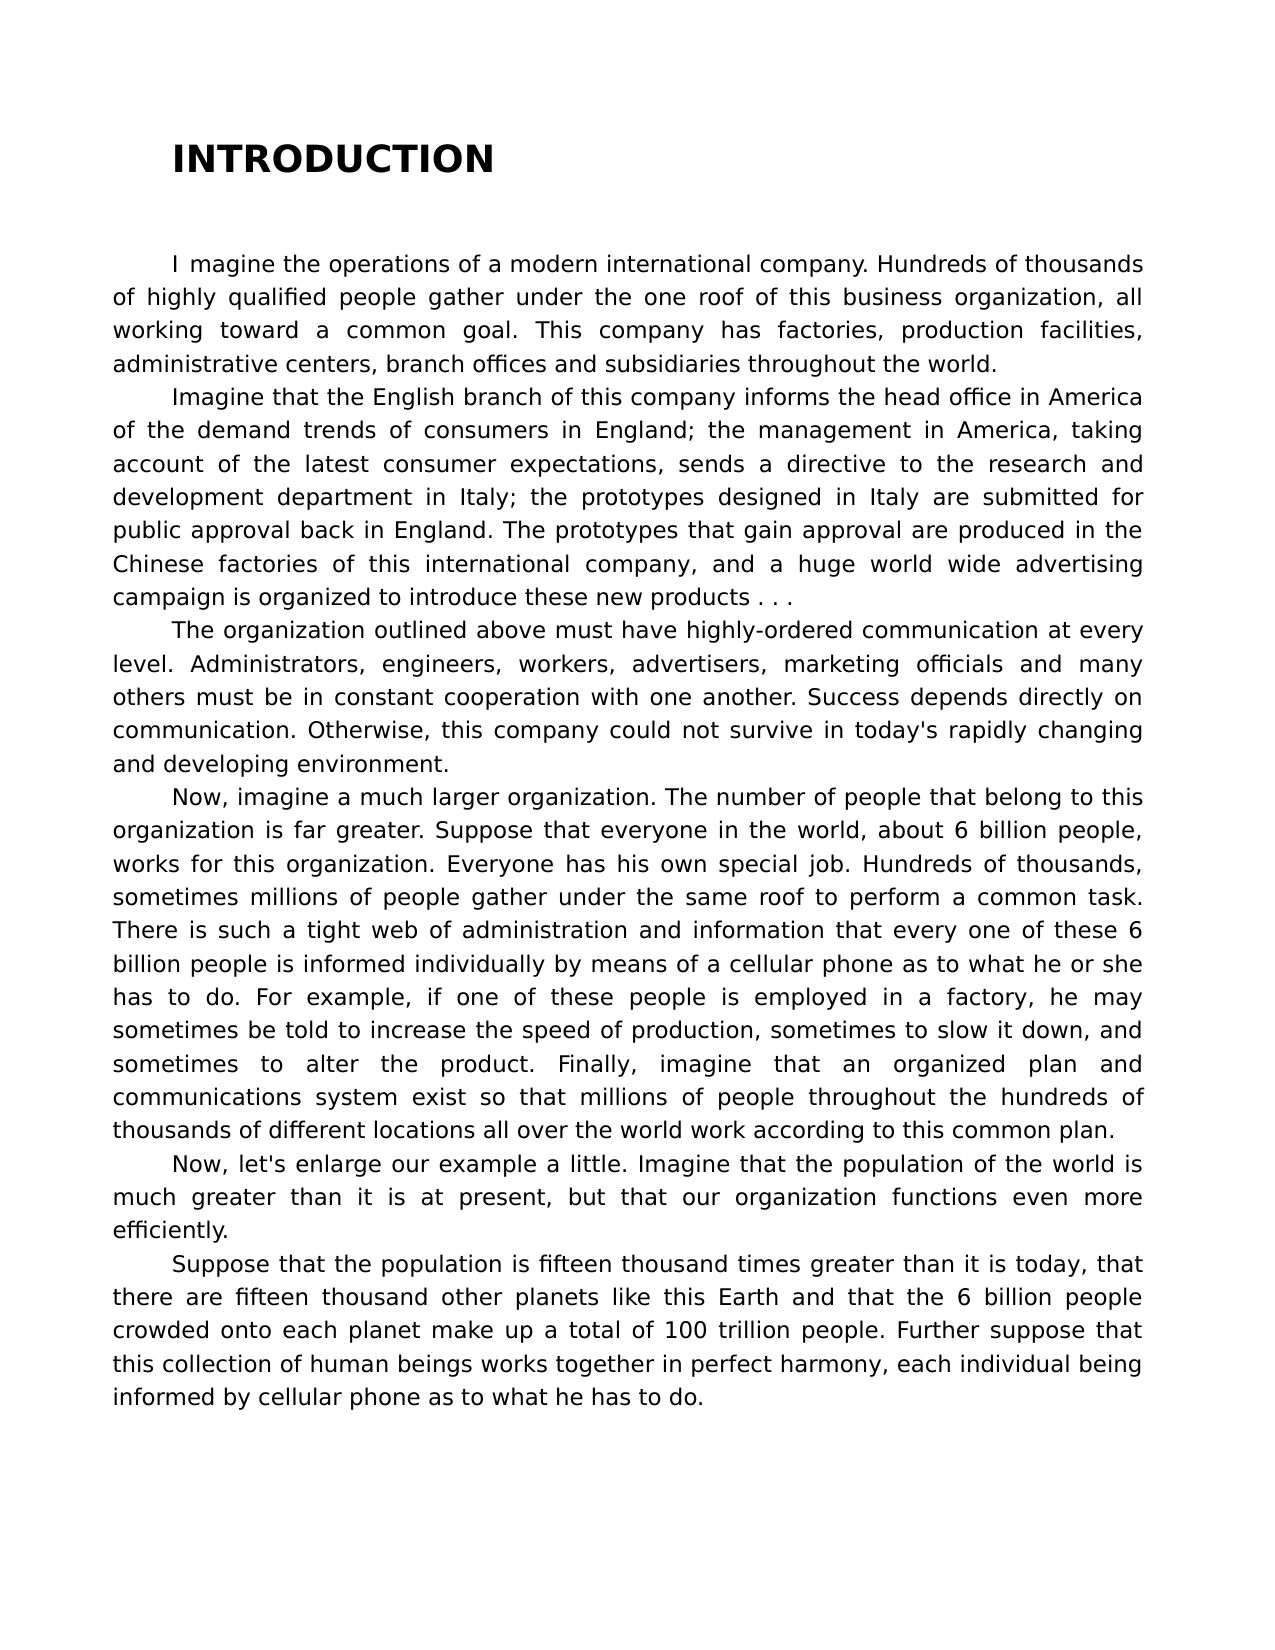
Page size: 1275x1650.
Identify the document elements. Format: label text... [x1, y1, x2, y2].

text Suppose that the population is fifteen thousand times greater than it is today, that there are fifteen thousand other planets like this Earth and that the 6 billion people crowded onto each planet make up a total of 100 trillion people. Further suppose that this collection of human beings works together in perfect harmony, each individual being informed by cellular phone as to what he has to do. [112, 1246, 1145, 1412]
text Now, let's enlarge our example a little. Imagine that the population of the world is much greater than it is at present, but that our organization functions even more efficiently. [112, 1146, 1145, 1246]
text The organization outlined above must have highly-ordered communication at every level. Administrators, engineers, workers, advertisers, marketing officials and many others must be in constant cooperation with one another. Success depends directly on communication. Otherwise, this company could not survive in today's rapidly changing and developing environment. [112, 612, 1145, 779]
text Imagine the operations of a modern international company. Hundreds of thousands of highly qualified people gather under the one roof of this business organization, all working toward a common goal. This company has factories, production facilities, administrative centers, branch offices and subsidiaries throughout the world. [112, 246, 1145, 379]
text INTRODUCTION [112, 148, 1145, 179]
text Now, imagine a much larger organization. The number of people that belong to this organization is far greater. Suppose that everyone in the world, about 6 billion people, works for this organization. Everyone has his own special job. Hundreds of thousands, sometimes millions of people gather under the same roof to perform a common task. There is such a tight web of administration and information that every one of these 6 billion people is informed individually by means of a cellular phone as to what he or she has to do. For example, if one of these people is employed in a factory, he may sometimes be told to increase the speed of production, sometimes to slow it down, and sometimes to alter the product. Finally, imagine that an organized plan and communications system exist so that millions of people throughout the hundreds of thousands of different locations all over the world work according to this common plan. [112, 779, 1145, 1146]
text Imagine that the English branch of this company informs the head office in America of the demand trends of consumers in England; the management in America, taking account of the latest consumer expectations, sends a directive to the research and development department in Italy; the prototypes designed in Italy are submitted for public approval back in England. The prototypes that gain approval are produced in the Chinese factories of this international company, and a huge world wide advertising campaign is organized to introduce these new products . . . [112, 379, 1145, 612]
